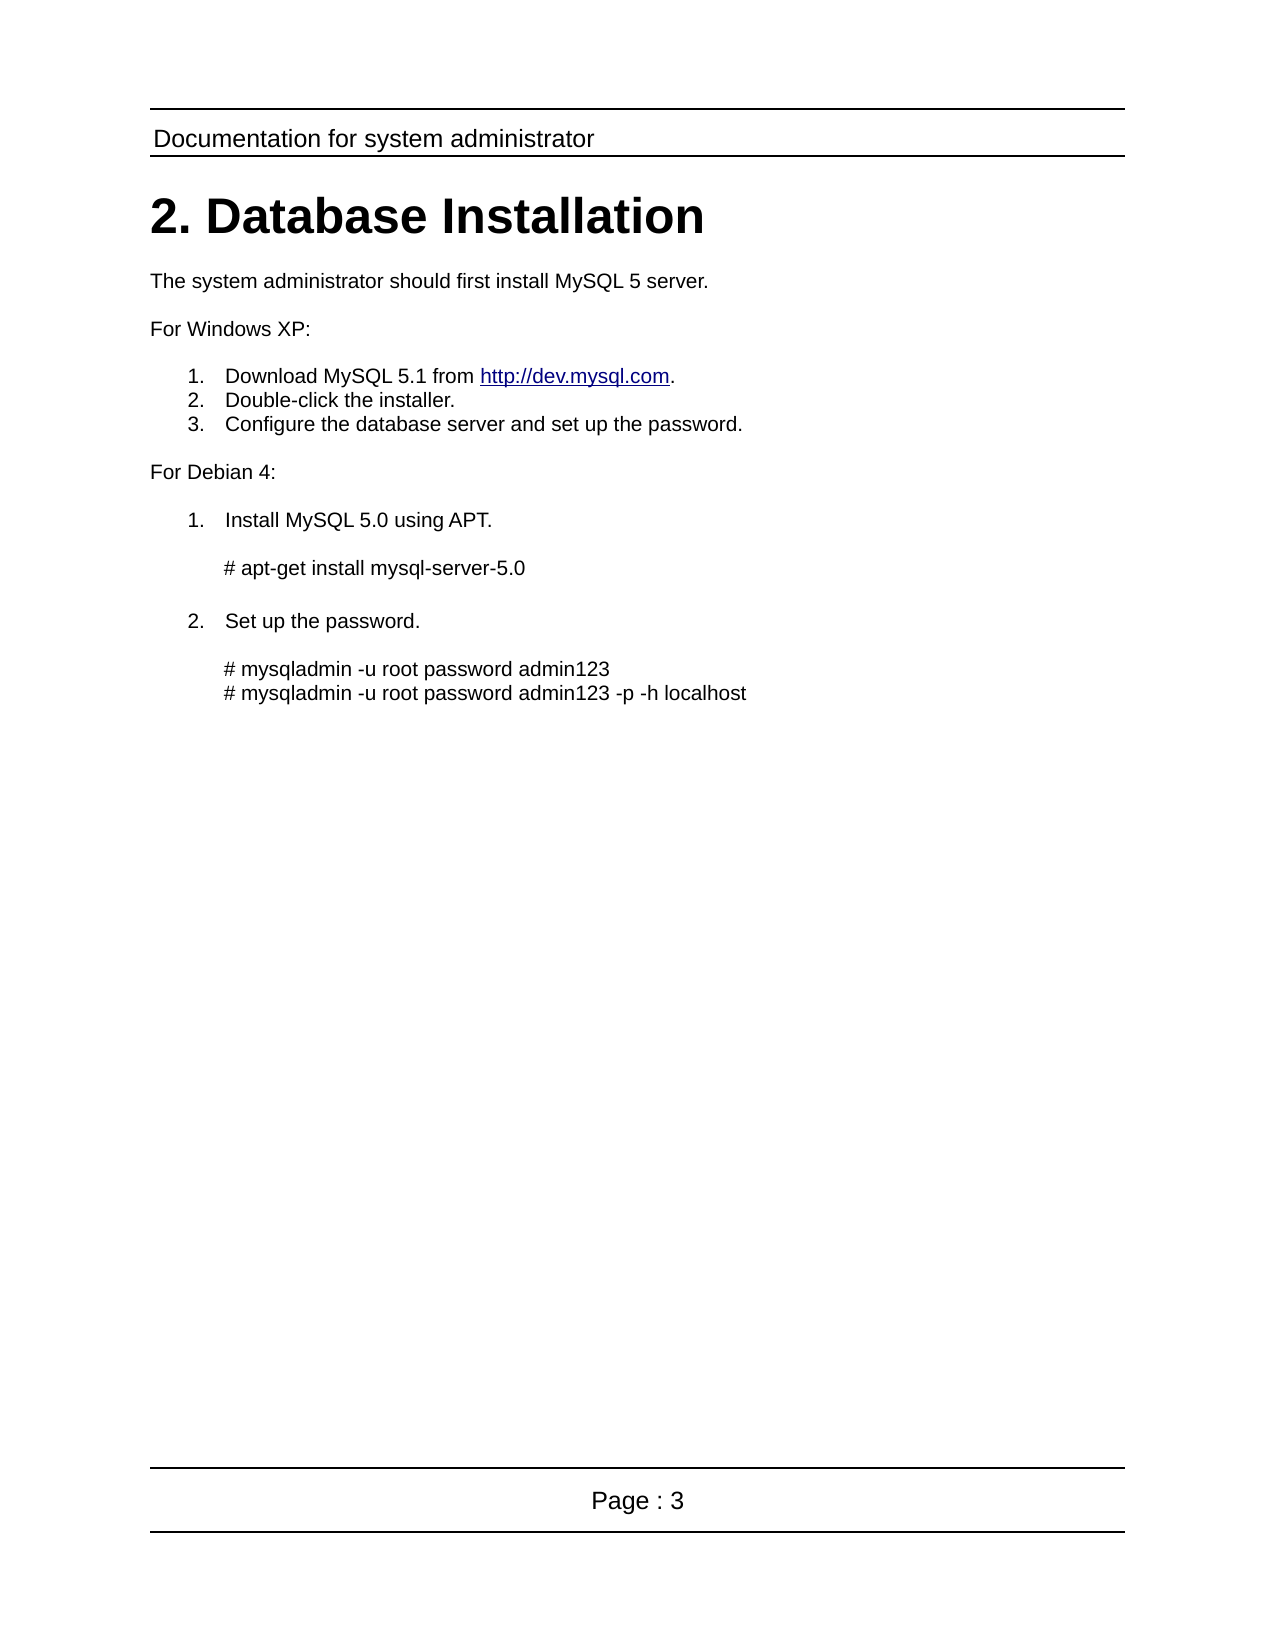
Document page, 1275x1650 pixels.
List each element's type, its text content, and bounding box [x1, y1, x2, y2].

text # apt-get install mysql-server-5.0 [150, 556, 1125, 580]
text 2. Database Installation [150, 187, 1125, 244]
text For Debian 4: [150, 460, 1125, 484]
text The system administrator should first install MySQL 5 server. [150, 268, 1125, 292]
text # mysqladmin -u root password admin123 [150, 657, 1125, 681]
list Download MySQL 5.1 from http://dev.mysql.com. [187, 364, 1125, 388]
text For Windows XP: [150, 316, 1125, 340]
text # mysqladmin -u root password admin123 -p -h localhost [150, 681, 1125, 704]
list Configure the database server and set up the password. [187, 412, 1125, 436]
list Double-click the installer. [187, 388, 1125, 412]
list Install MySQL 5.0 using APT. [187, 508, 1125, 532]
list Set up the password. [187, 609, 1125, 633]
